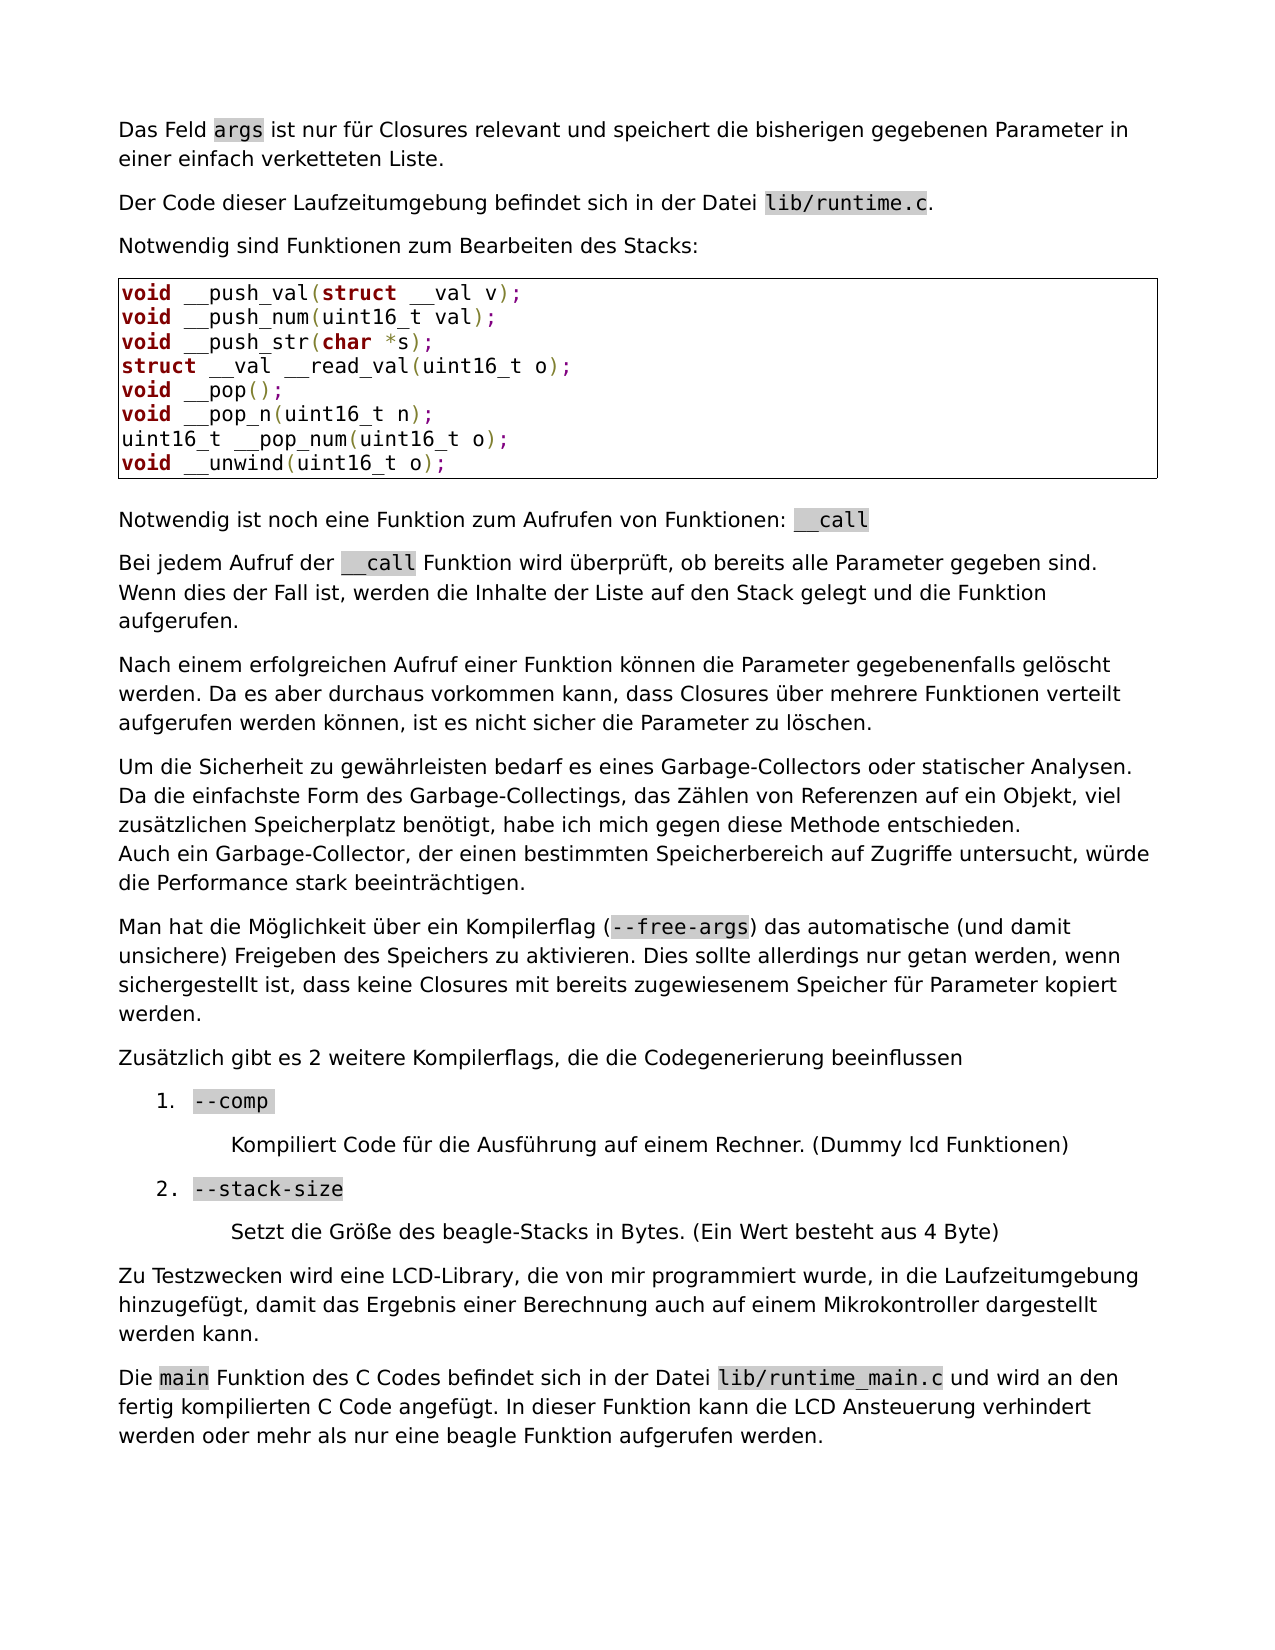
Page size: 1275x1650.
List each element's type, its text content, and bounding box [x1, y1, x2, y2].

text Notwendig ist noch eine Funktion zum Aufrufen von Funktionen: __call [118, 508, 1157, 532]
text void __unwind(uint16_t o); [119, 448, 1157, 478]
text Das Feld args ist nur für Closures relevant und speichert die bisherigen gegebenen Parameter in einer einfach verketteten Liste. [118, 118, 1157, 171]
list Kompiliert Code für die Ausführung auf einem Rechner. (Dummy lcd Funktionen) [193, 1133, 1157, 1157]
text Notwendig sind Funktionen zum Bearbeiten des Stacks: [118, 234, 1157, 259]
text struct __val __read_val(uint16_t o); [119, 351, 1157, 375]
text Die main Funktion des C Codes befindet sich in der Datei lib/runtime_main.c und wird an den fertig kompilierten C Code angefügt. In dieser Funktion kann die LCD Ansteuerung verhindert werden oder mehr als nur eine beagle Funktion aufgerufen werden. [118, 1366, 1157, 1448]
text void __pop(); [119, 375, 1157, 399]
text void __push_num(uint16_t val); [119, 302, 1157, 327]
text void __push_str(char *s); [119, 327, 1157, 351]
text Bei jedem Aufruf der __call Funktion wird überprüft, ob bereits alle Parameter gegeben sind. Wenn dies der Fall ist, werden die Inhalte der Liste auf den Stack gelegt und die Funktion aufgerufen. [118, 551, 1157, 634]
text uint16_t __pop_num(uint16_t o); [119, 424, 1157, 448]
list --stack-size [156, 1177, 1157, 1201]
list Setzt die Größe des beagle-Stacks in Bytes. (Ein Wert besteht aus 4 Byte) [193, 1220, 1157, 1244]
text Um die Sicherheit zu gewährleisten bedarf es eines Garbage-Collectors oder statischer Analysen. Da die einfachste Form des Garbage-Collectings, das Zählen von Referenzen auf ein Objekt, viel zusätzlichen Speicherplatz benötigt, habe ich mich gegen diese Methode entschieden. Auch ein Garbage-Collector, der einen bestimmten Speicherbereich auf Zugriffe untersucht, würde die Performance stark beeinträchtigen. [118, 755, 1157, 896]
text Man hat die Möglichkeit über ein Kompilerflag (--free-args) das automatische (und damit unsichere) Freigeben des Speichers zu aktivieren. Dies sollte allerdings nur getan werden, wenn sichergestellt ist, dass keine Closures mit bereits zugewiesenem Speicher für Parameter kopiert werden. [118, 915, 1157, 1026]
text void __pop_n(uint16_t n); [119, 399, 1157, 424]
text Der Code dieser Laufzeitumgebung befindet sich in der Datei lib/runtime.c. [118, 191, 1157, 215]
text Zu Testzwecken wird eine LCD-Library, die von mir programmiert wurde, in die Laufzeitumgebung hinzugefügt, damit das Ergebnis einer Berechnung auch auf einem Mikrokontroller dargestellt werden kann. [118, 1264, 1157, 1346]
text Zusätzlich gibt es 2 weitere Kompilerflags, die die Codegenerierung beeinflussen [118, 1046, 1157, 1070]
text void __push_val(struct __val v); [119, 279, 1157, 302]
text Nach einem erfolgreichen Aufruf einer Funktion können die Parameter gegebenenfalls gelöscht werden. Da es aber durchaus vorkommen kann, dass Closures über mehrere Funktionen verteilt aufgerufen werden können, ist es nicht sicher die Parameter zu löschen. [118, 653, 1157, 736]
list --comp [156, 1089, 1157, 1114]
